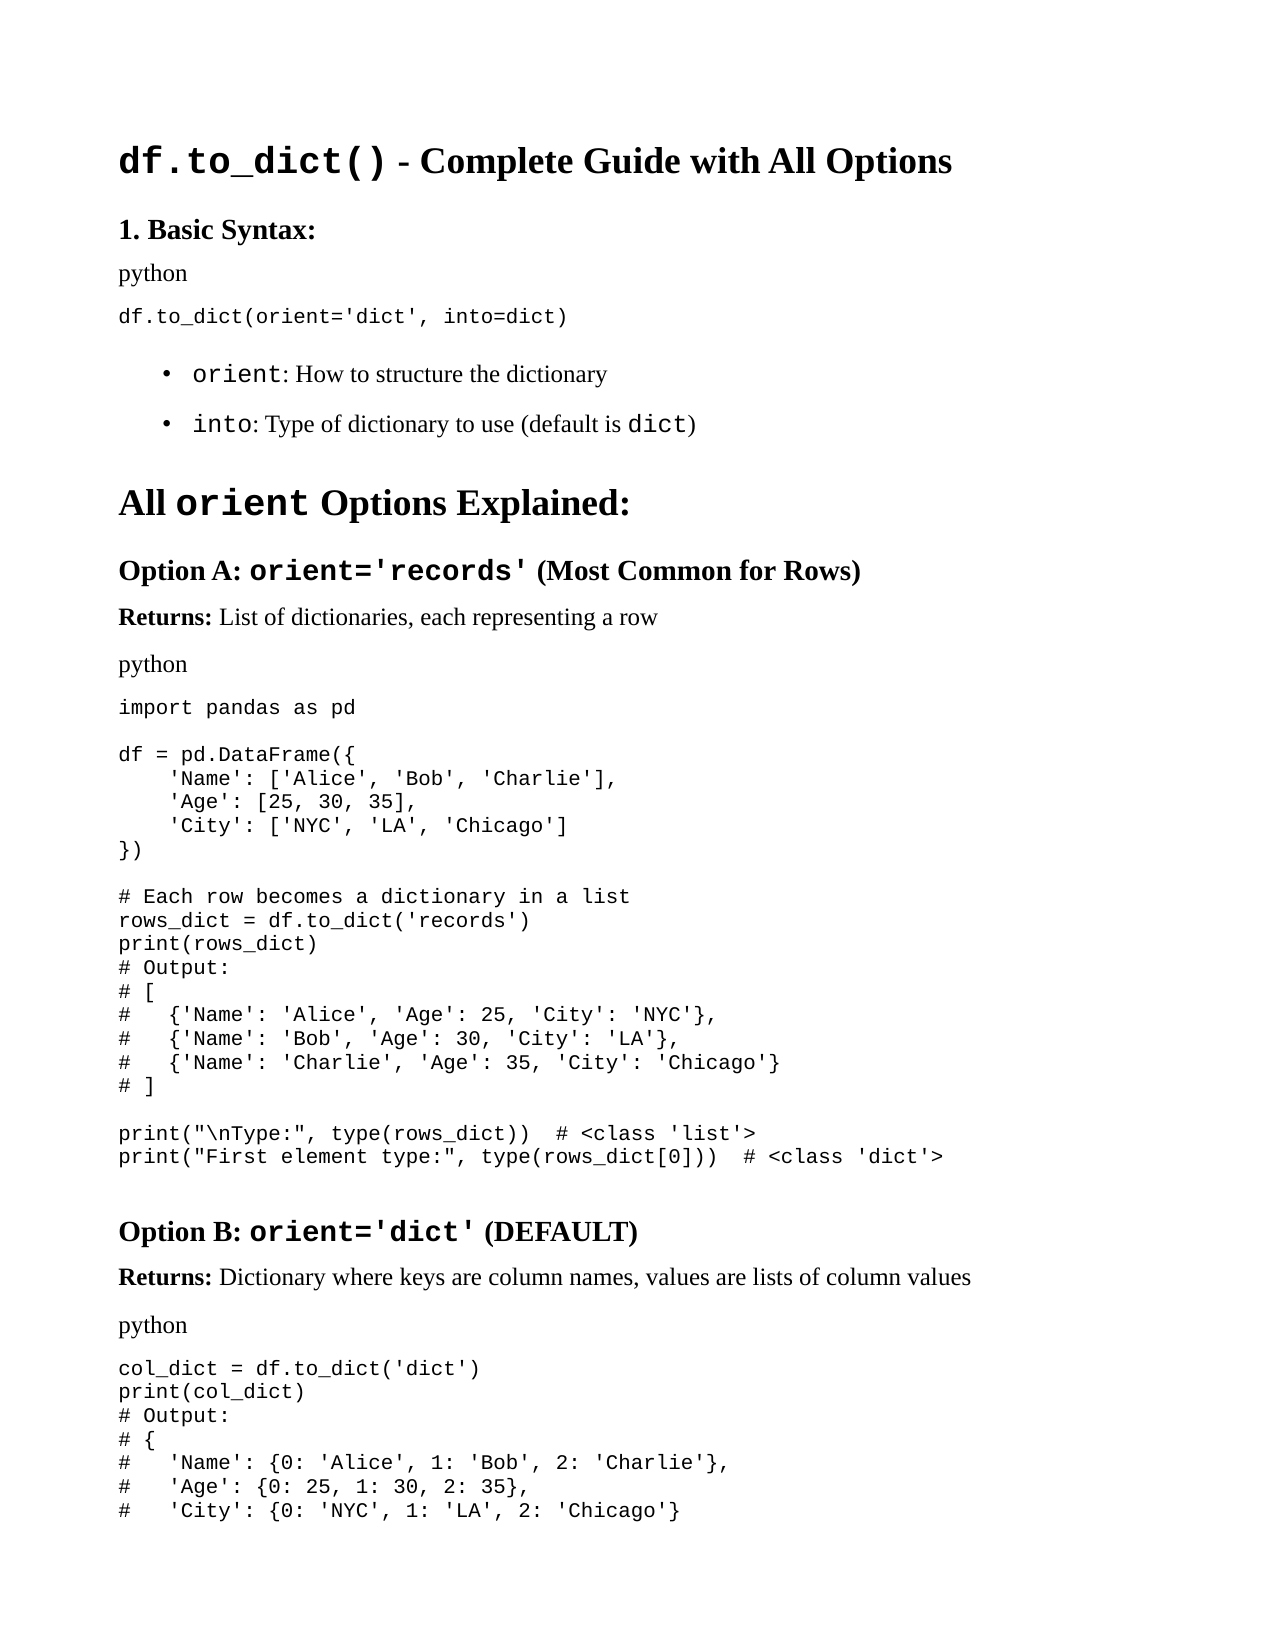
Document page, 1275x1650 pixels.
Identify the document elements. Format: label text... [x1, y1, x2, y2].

text # Output: [118, 957, 1157, 981]
text }) [118, 839, 1157, 862]
text Returns: List of dictionaries, each representing a row [118, 602, 1157, 631]
text python [118, 1310, 1157, 1339]
text Returns: Dictionary where keys are column names, values are lists of column values [118, 1262, 1157, 1291]
text print(col_dict) [118, 1381, 1157, 1405]
text rows_dict = df.to_dict('records') [118, 910, 1157, 933]
text 'Name': ['Alice', 'Bob', 'Charlie'], [118, 768, 1157, 792]
list into: Type of dictionary to use (default is dict) [162, 409, 1157, 440]
text df = pd.DataFrame({ [118, 744, 1157, 768]
text # ] [118, 1075, 1157, 1099]
text import pandas as pd [118, 697, 1157, 721]
text print("First element type:", type(rows_dict[0])) # <class 'dict'> [118, 1146, 1157, 1170]
text # 'City': {0: 'NYC', 1: 'LA', 2: 'Chicago'} [118, 1499, 1157, 1523]
list orient: How to structure the dictionary [162, 359, 1157, 390]
text # {'Name': 'Bob', 'Age': 30, 'City': 'LA'}, [118, 1028, 1157, 1052]
text # { [118, 1429, 1157, 1452]
text python [118, 649, 1157, 678]
subtitle df.to_dict() - Complete Guide with All Options [118, 139, 1157, 185]
text print("\nType:", type(rows_dict)) # <class 'list'> [118, 1123, 1157, 1146]
text # {'Name': 'Charlie', 'Age': 35, 'City': 'Chicago'} [118, 1052, 1157, 1075]
subtitle Option B: orient='dict' (DEFAULT) [118, 1214, 1157, 1250]
text # 'Age': {0: 25, 1: 30, 2: 35}, [118, 1476, 1157, 1499]
text # [ [118, 981, 1157, 1004]
text 'City': ['NYC', 'LA', 'Chicago'] [118, 815, 1157, 839]
text # Each row becomes a dictionary in a list [118, 886, 1157, 910]
subtitle Option A: orient='records' (Most Common for Rows) [118, 553, 1157, 589]
text # 'Name': {0: 'Alice', 1: 'Bob', 2: 'Charlie'}, [118, 1452, 1157, 1476]
text col_dict = df.to_dict('dict') [118, 1358, 1157, 1381]
text print(rows_dict) [118, 933, 1157, 957]
text df.to_dict(orient='dict', into=dict) [118, 306, 1157, 329]
text 'Age': [25, 30, 35], [118, 792, 1157, 815]
text # {'Name': 'Alice', 'Age': 25, 'City': 'NYC'}, [118, 1004, 1157, 1028]
text python [118, 258, 1157, 287]
subtitle 1. Basic Syntax: [118, 212, 1157, 246]
text # Output: [118, 1405, 1157, 1429]
subtitle All orient Options Explained: [118, 480, 1157, 526]
